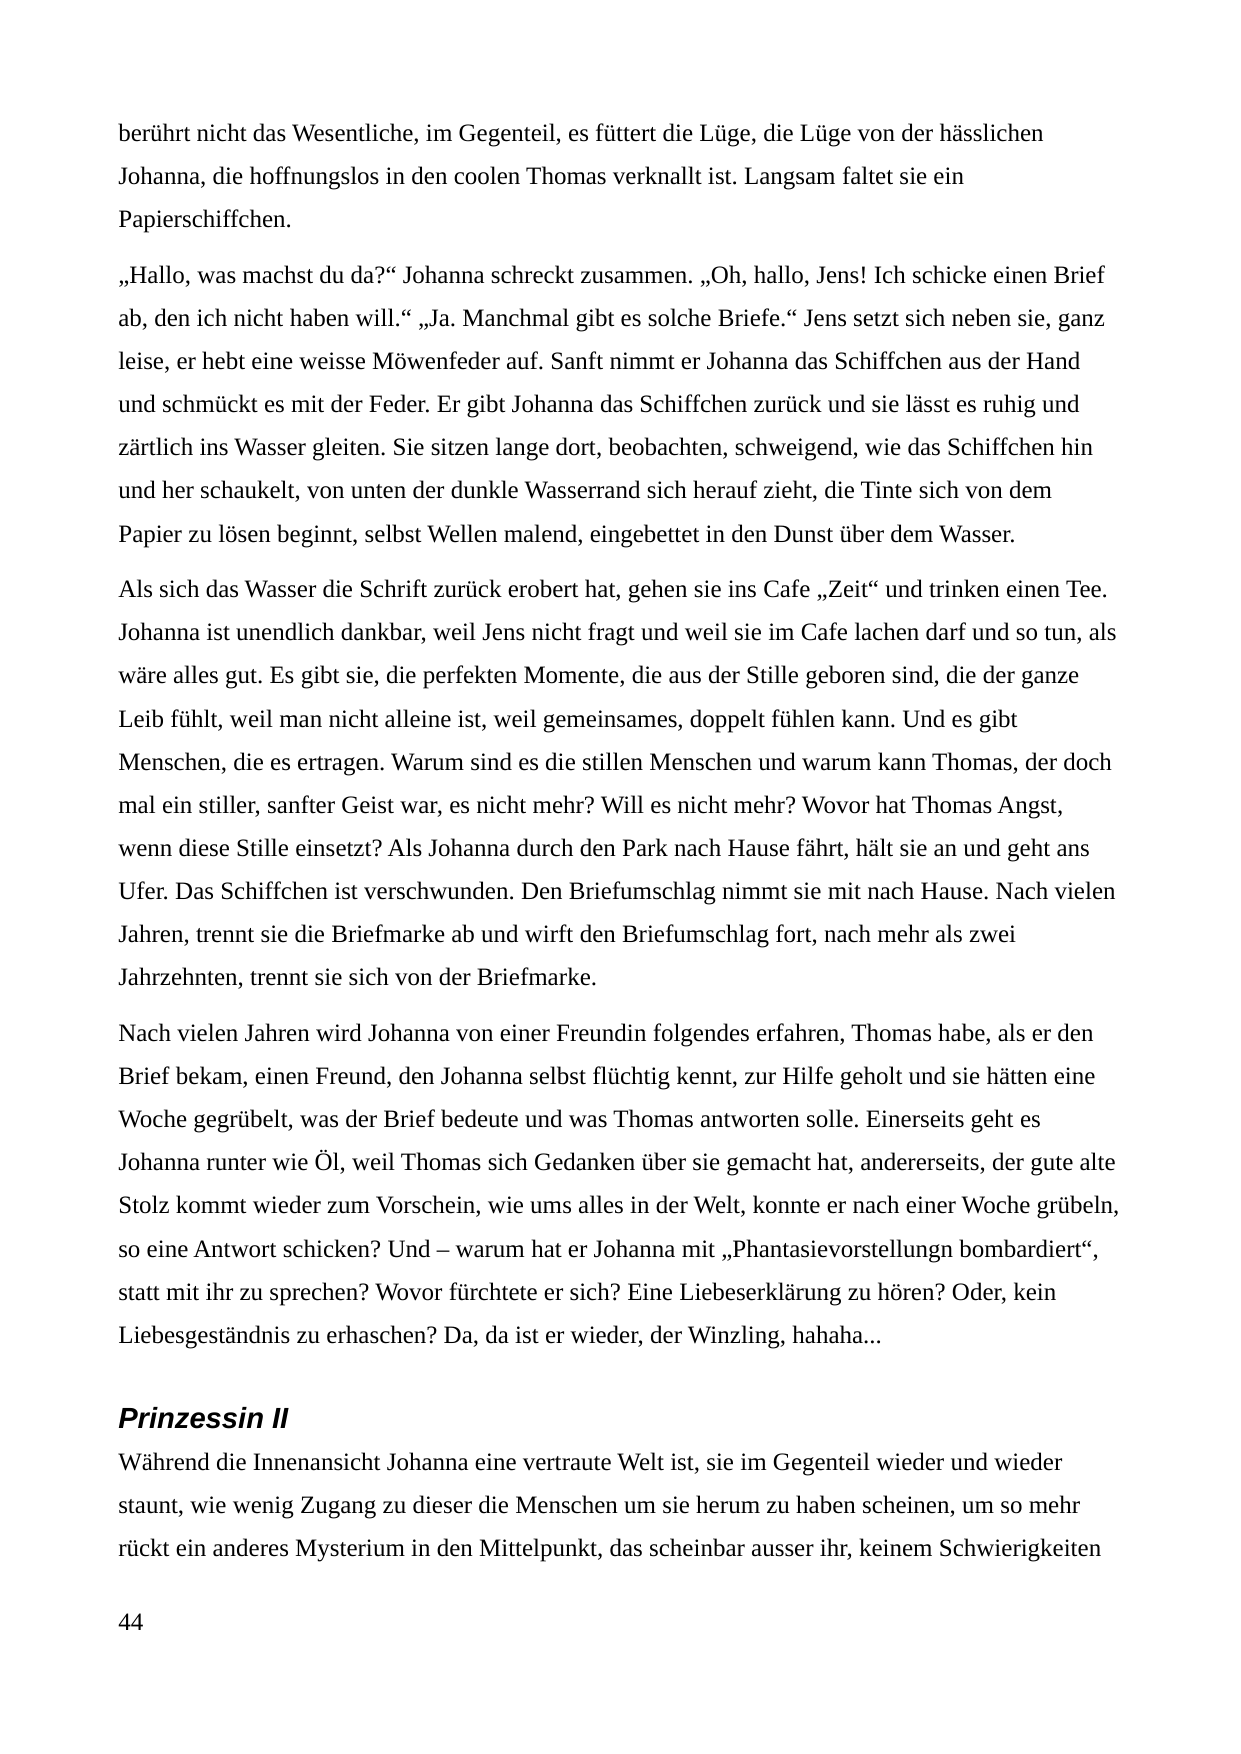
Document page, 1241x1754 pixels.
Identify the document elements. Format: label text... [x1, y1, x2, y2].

text „Hallo, was machst du da?“ Johanna schreckt zusammen. „Oh, hallo, Jens! Ich schicke einen Brief ab, den ich nicht haben will.“ „Ja. Manchmal gibt es solche Briefe.“ Jens setzt sich neben sie, ganz leise, er hebt eine weisse Möwenfeder auf. Sanft nimmt er Johanna das Schiffchen aus der Hand und schmückt es mit der Feder. Er gibt Johanna das Schiffchen zurück und sie lässt es ruhig und zärtlich ins Wasser gleiten. Sie sitzen lange dort, beobachten, schweigend, wie das Schiffchen hin und her schaukelt, von unten der dunkle Wasserrand sich herauf zieht, die Tinte sich von dem Papier zu lösen beginnt, selbst Wellen malend, eingebettet in den Dunst über dem Wasser. [118, 260, 1122, 547]
text berührt nicht das Wesentliche, im Gegenteil, es füttert die Lüge, die Lüge von der hässlichen Johanna, die hoffnungslos in den coolen Thomas verknallt ist. Langsam faltet sie ein Papierschiffchen. [118, 118, 1122, 233]
text Nach vielen Jahren wird Johanna von einer Freundin folgendes erfahren, Thomas habe, als er den Brief bekam, einen Freund, den Johanna selbst flüchtig kennt, zur Hilfe geholt und sie hätten eine Woche gegrübelt, was der Brief bedeute und was Thomas antworten solle. Einerseits geht es Johanna runter wie Öl, weil Thomas sich Gedanken über sie gemacht hat, andererseits, der gute alte Stolz kommt wieder zum Vorschein, wie ums alles in der Welt, konnte er nach einer Woche grübeln, so eine Antwort schicken? Und – warum hat er Johanna mit „Phantasievorstellungn bombardiert“, statt mit ihr zu sprechen? Wovor fürchtete er sich? Eine Liebeserklärung zu hören? Oder, kein Liebesgeständnis zu erhaschen? Da, da ist er wieder, der Winzling, hahaha... [118, 1018, 1122, 1349]
text Während die Innenansicht Johanna eine vertraute Welt ist, sie im Gegenteil wieder und wieder staunt, wie wenig Zugang zu dieser die Menschen um sie herum zu haben scheinen, um so mehr rückt ein anderes Mysterium in den Mittelpunkt, das scheinbar ausser ihr, keinem Schwierigkeiten [118, 1447, 1122, 1562]
subtitle Prinzessin II [118, 1401, 1122, 1434]
text Als sich das Wasser die Schrift zurück erobert hat, gehen sie ins Cafe „Zeit“ und trinken einen Tee. Johanna ist unendlich dankbar, weil Jens nicht fragt und weil sie im Cafe lachen darf und so tun, als wäre alles gut. Es gibt sie, die perfekten Momente, die aus der Stille geboren sind, die der ganze Leib fühlt, weil man nicht alleine ist, weil gemeinsames, doppelt fühlen kann. Und es gibt Menschen, die es ertragen. Warum sind es die stillen Menschen und warum kann Thomas, der doch mal ein stiller, sanfter Geist war, es nicht mehr? Will es nicht mehr? Wovor hat Thomas Angst, wenn diese Stille einsetzt? Als Johanna durch den Park nach Hause fährt, hält sie an und geht ans Ufer. Das Schiffchen ist verschwunden. Den Briefumschlag nimmt sie mit nach Hause. Nach vielen Jahren, trennt sie die Briefmarke ab und wirft den Briefumschlag fort, nach mehr als zwei Jahrzehnten, trennt sie sich von der Briefmarke. [118, 574, 1122, 991]
